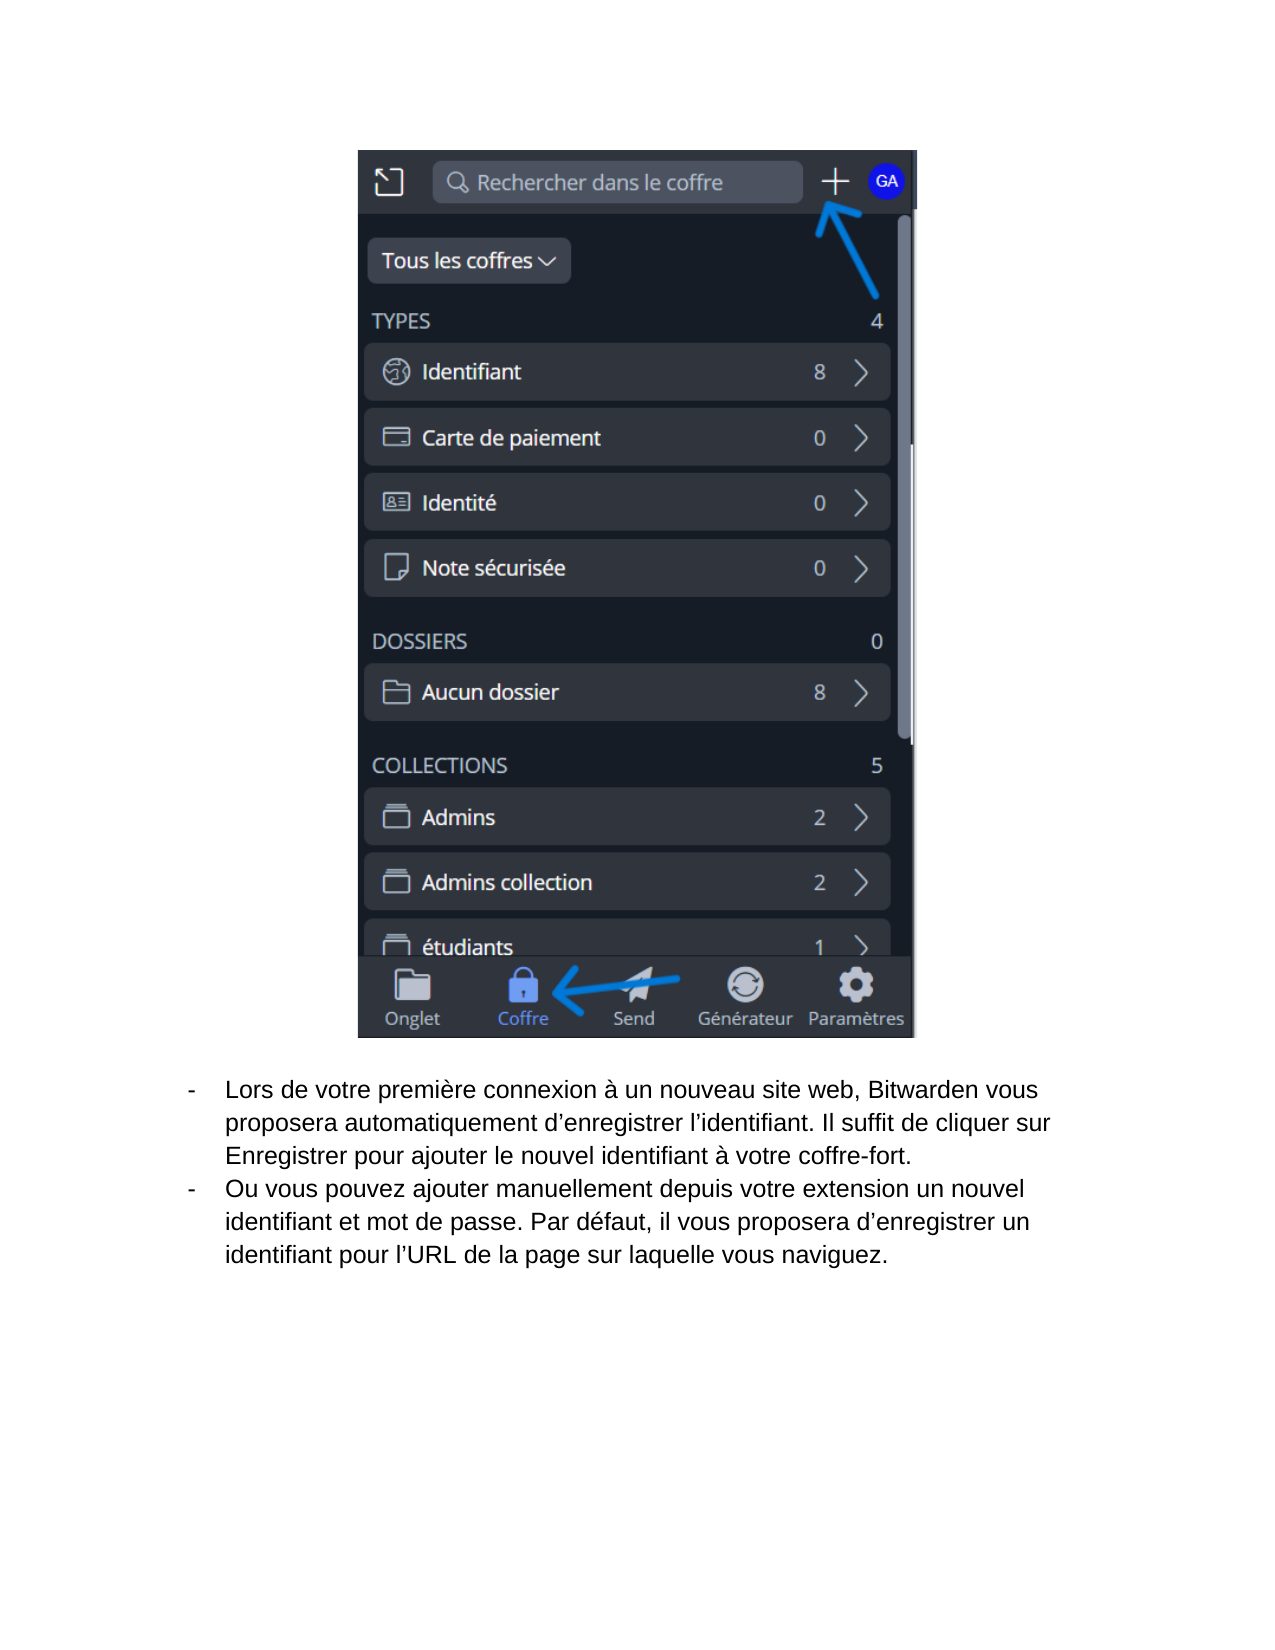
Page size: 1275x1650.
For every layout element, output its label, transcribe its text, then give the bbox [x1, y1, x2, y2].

picture [357, 150, 918, 1038]
list Lors de votre première connexion à un nouveau site web, Bitwarden vous proposera automatiquement d’enregistrer l’identifiant. Il suffit de cliquer sur Enregistrer pour ajouter le nouvel identifiant à votre coffre-fort. [187, 1075, 1125, 1169]
list Ou vous pouvez ajouter manuellement depuis votre extension un nouvel identifiant et mot de passe. Par défaut, il vous proposera d’enregistrer un identifiant pour l’URL de la page sur laquelle vous naviguez. [187, 1174, 1125, 1268]
